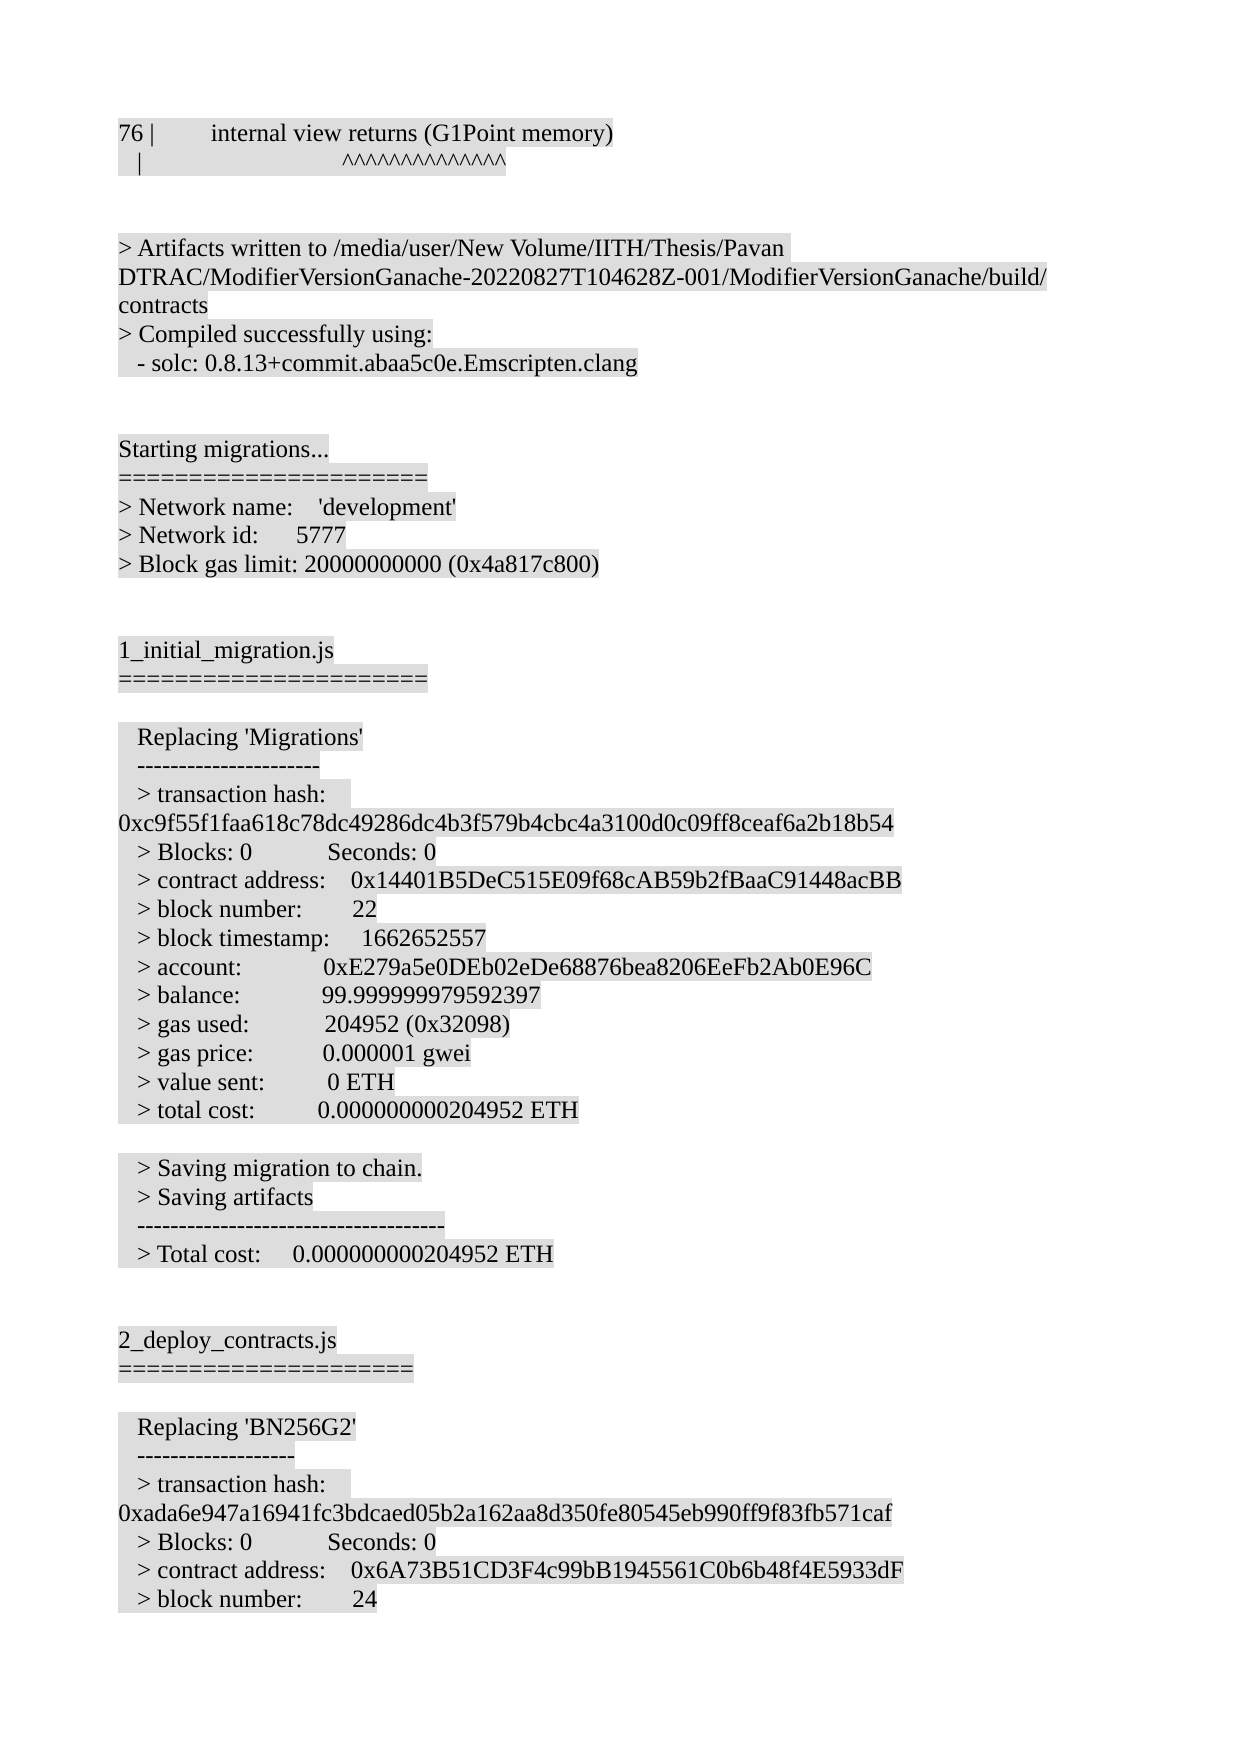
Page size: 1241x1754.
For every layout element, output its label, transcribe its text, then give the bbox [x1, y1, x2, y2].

text > Blocks: 0 Seconds: 0 [118, 1527, 1122, 1556]
text Starting migrations... [118, 434, 1122, 463]
text > contract address: 0x14401B5DeC515E09f68cAB59b2fBaaC91448acBB [118, 866, 1122, 894]
text ====================== [118, 664, 1122, 693]
text > total cost: 0.000000000204952 ETH [118, 1096, 1122, 1124]
text > block number: 24 [118, 1584, 1122, 1613]
text > Blocks: 0 Seconds: 0 [118, 837, 1122, 866]
text ------------------- [118, 1441, 1122, 1469]
text > transaction hash: 0xc9f55f1faa618c78dc49286dc4b3f579b4cbc4a3100d0c09ff8ceaf6a2b18b54 [118, 779, 1122, 837]
text ===================== [118, 1354, 1122, 1383]
text > Artifacts written to /media/user/New Volume/IITH/Thesis/Pavan DTRAC/ModifierVersionGanache-20220827T104628Z-001/ModifierVersionGanache/build/contracts [118, 233, 1122, 319]
text > Saving migration to chain. [118, 1153, 1122, 1182]
text > value sent: 0 ETH [118, 1067, 1122, 1096]
text > balance: 99.999999979592397 [118, 981, 1122, 1009]
text > block timestamp: 1662652557 [118, 923, 1122, 952]
text > contract address: 0x6A73B51CD3F4c99bB1945561C0b6b48f4E5933dF [118, 1556, 1122, 1584]
text > gas used: 204952 (0x32098) [118, 1009, 1122, 1038]
text > Total cost: 0.000000000204952 ETH [118, 1239, 1122, 1268]
text > Saving artifacts [118, 1182, 1122, 1211]
text | ^^^^^^^^^^^^^^ [118, 147, 1122, 176]
text ------------------------------------- [118, 1211, 1122, 1239]
text ====================== [118, 463, 1122, 492]
text > gas price: 0.000001 gwei [118, 1038, 1122, 1067]
text Replacing 'BN256G2' [118, 1412, 1122, 1441]
text > transaction hash: 0xada6e947a16941fc3bdcaed05b2a162aa8d350fe80545eb990ff9f83fb571caf [118, 1469, 1122, 1527]
text > Compiled successfully using: [118, 319, 1122, 348]
text - solc: 0.8.13+commit.abaa5c0e.Emscripten.clang [118, 348, 1122, 377]
text 1_initial_migration.js [118, 636, 1122, 664]
text 76 | internal view returns (G1Point memory) [118, 118, 1122, 147]
text Replacing 'Migrations' [118, 722, 1122, 751]
text ---------------------- [118, 751, 1122, 779]
text > block number: 22 [118, 894, 1122, 923]
text > account: 0xE279a5e0DEb02eDe68876bea8206EeFb2Ab0E96C [118, 952, 1122, 981]
text > Network name: 'development' [118, 492, 1122, 521]
text > Block gas limit: 20000000000 (0x4a817c800) [118, 549, 1122, 578]
text 2_deploy_contracts.js [118, 1326, 1122, 1354]
text > Network id: 5777 [118, 521, 1122, 549]
